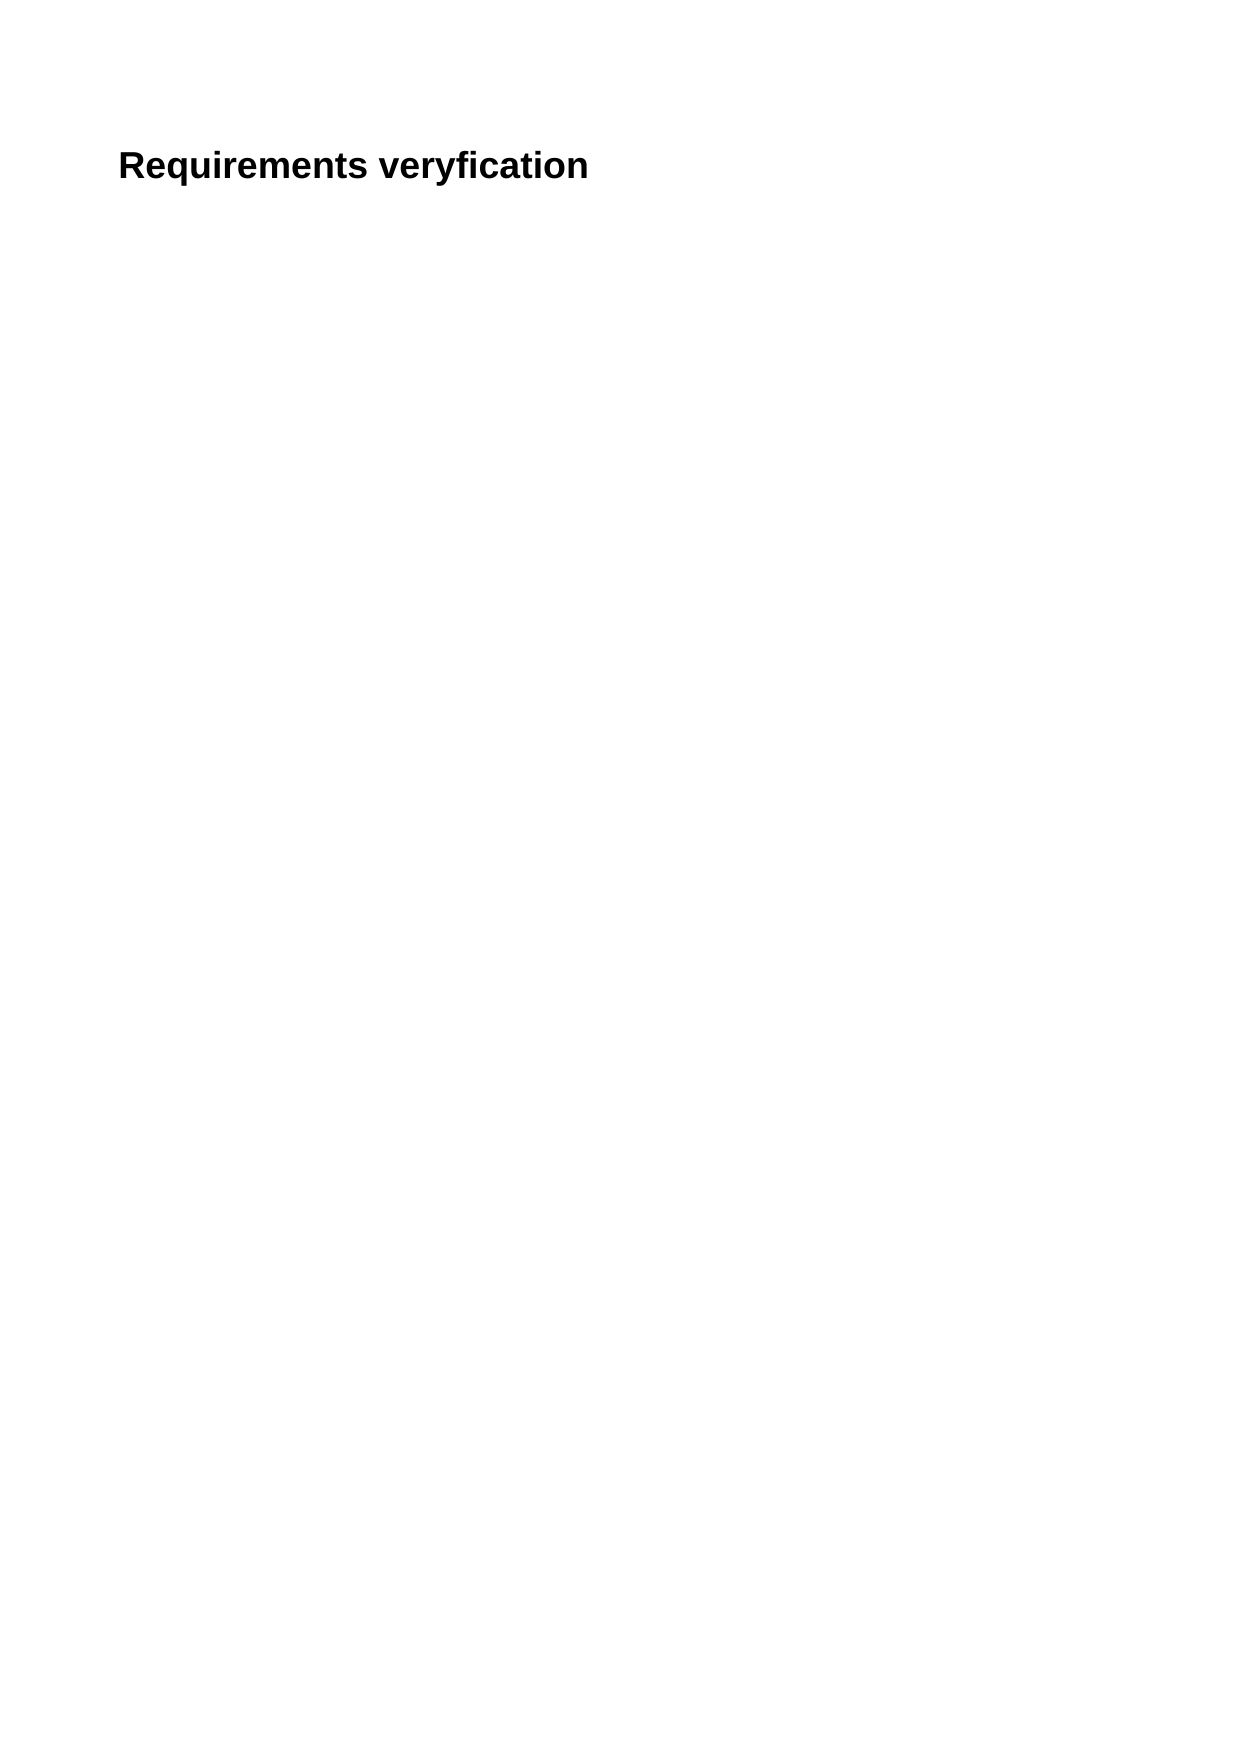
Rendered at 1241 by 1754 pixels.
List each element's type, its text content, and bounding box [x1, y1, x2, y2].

subtitle Requirements veryfication [118, 143, 1122, 186]
